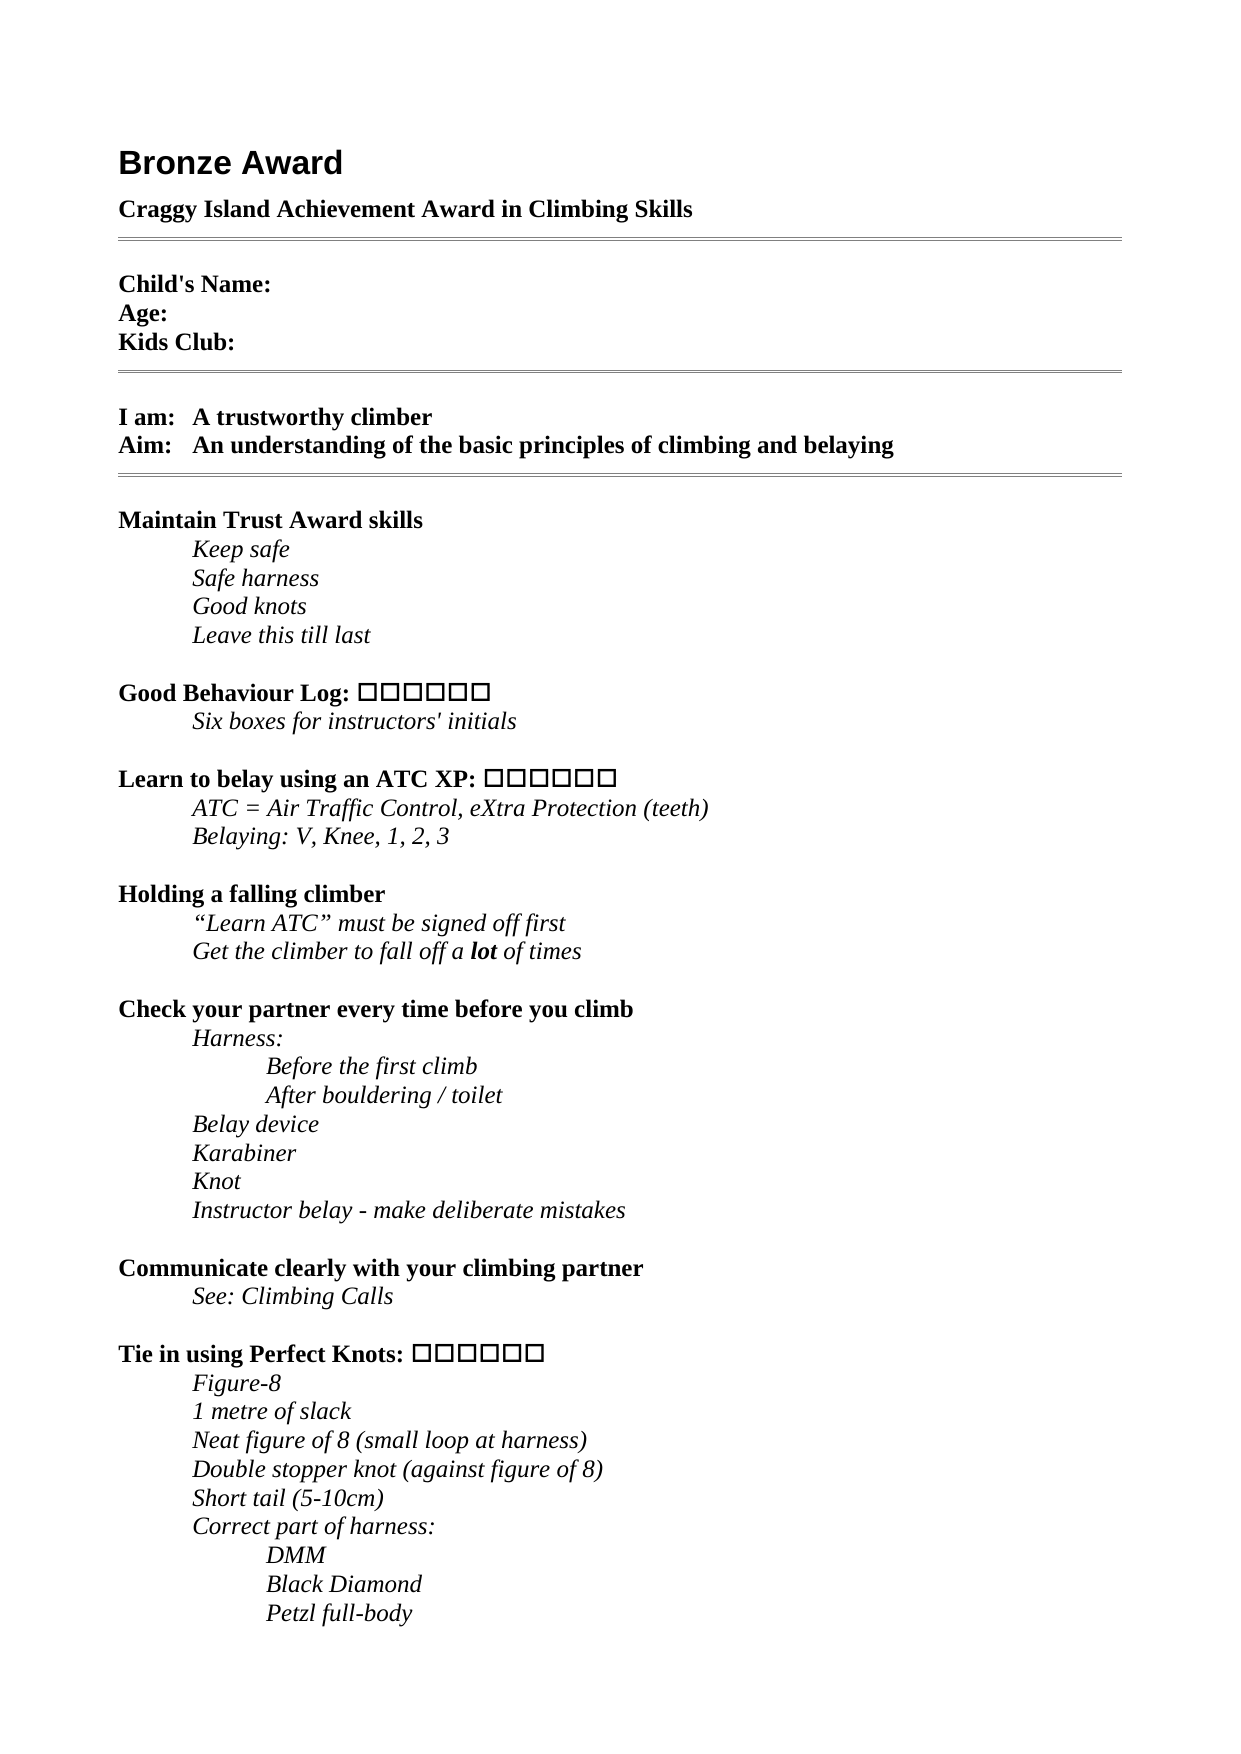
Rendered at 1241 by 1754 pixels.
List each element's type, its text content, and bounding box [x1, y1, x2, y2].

text Correct part of harness: [192, 1511, 1122, 1540]
text Communicate clearly with your climbing partner [118, 1253, 1122, 1281]
text After bouldering / toilet [266, 1080, 1122, 1109]
text DMM [266, 1540, 1122, 1569]
text “Learn ATC” must be signed off first [192, 908, 1122, 936]
text Leave this till last [192, 620, 1122, 649]
text Maintain Trust Award skills [118, 505, 1122, 534]
text I am: A trustworthy climber [118, 402, 1122, 430]
text Harness: [192, 1023, 1122, 1051]
text ATC = Air Traffic Control, eXtra Protection (teeth) [192, 793, 1122, 821]
text Before the first climb [266, 1051, 1122, 1080]
text Instructor belay - make deliberate mistakes [192, 1195, 1122, 1224]
text Check your partner every time before you climb [118, 994, 1122, 1023]
subtitle Bronze Award [118, 143, 1122, 182]
text Tie in using Perfect Knots:  [118, 1339, 1122, 1368]
text Aim: An understanding of the basic principles of climbing and belaying [118, 430, 1122, 459]
text Holding a falling climber [118, 879, 1122, 908]
text Belaying: V, Knee, 1, 2, 3 [192, 821, 1122, 850]
text Belay device [192, 1109, 1122, 1138]
text Age: [118, 298, 1122, 327]
text Good knots [192, 591, 1122, 620]
text Safe harness [192, 563, 1122, 591]
text Short tail (5-10cm) [192, 1483, 1122, 1511]
text Double stopper knot (against figure of 8) [192, 1454, 1122, 1483]
text Kids Club: [118, 327, 1122, 355]
text 1 metre of slack [192, 1396, 1122, 1425]
text Child's Name: [118, 269, 1122, 298]
text See: Climbing Calls [192, 1281, 1122, 1310]
text Six boxes for instructors' initials [192, 706, 1122, 735]
text Knot [192, 1166, 1122, 1195]
text Figure-8 [192, 1368, 1122, 1396]
text Keep safe [192, 534, 1122, 563]
text Get the climber to fall off a lot of times [192, 936, 1122, 965]
text Craggy Island Achievement Award in Climbing Skills [118, 194, 1122, 223]
text Petzl full-body [266, 1598, 1122, 1626]
text Karabiner [192, 1138, 1122, 1166]
text Black Diamond [266, 1569, 1122, 1598]
text Good Behaviour Log:  [118, 678, 1122, 706]
text Learn to belay using an ATC XP:  [118, 764, 1122, 793]
text Neat figure of 8 (small loop at harness) [192, 1425, 1122, 1454]
